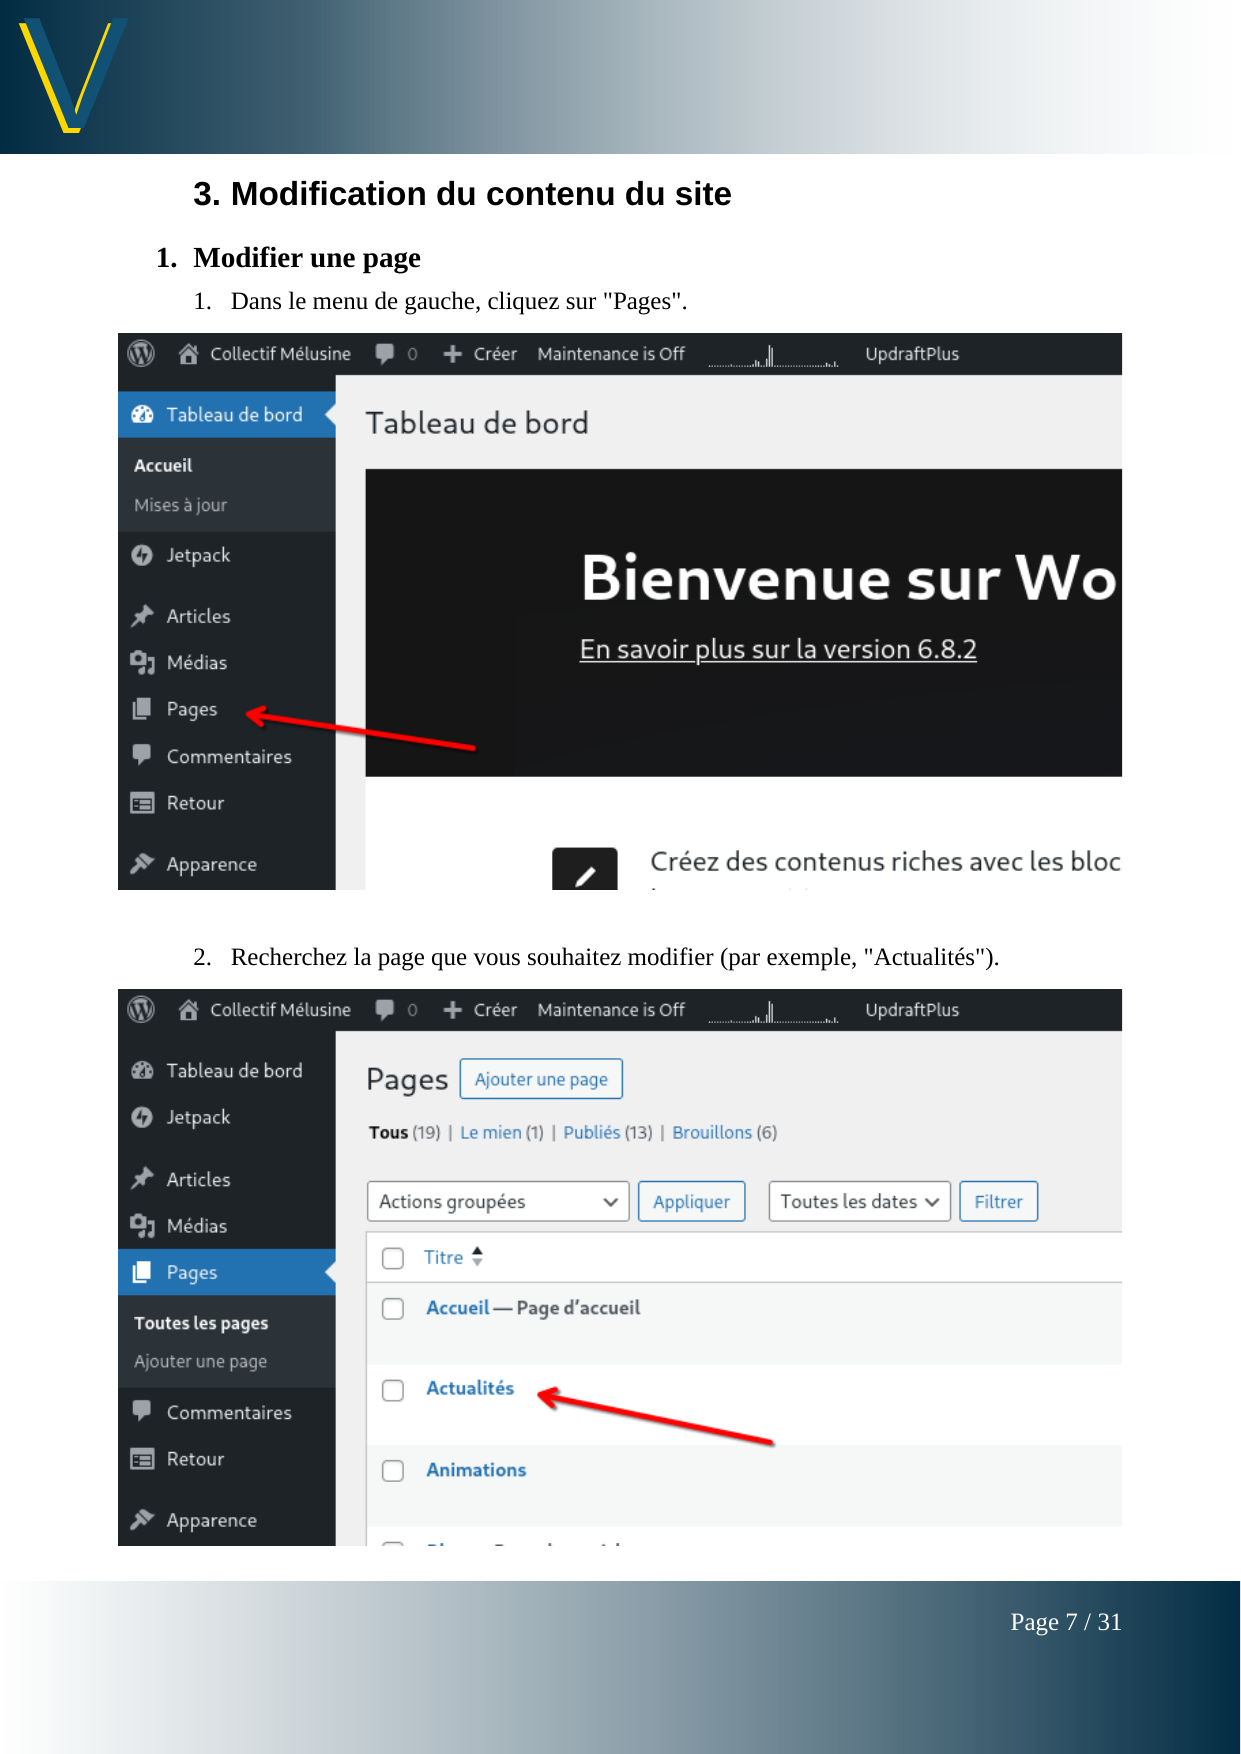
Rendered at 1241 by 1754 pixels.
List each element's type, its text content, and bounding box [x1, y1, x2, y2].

picture [118, 989, 1123, 1546]
subtitle Modification du contenu du site [193, 174, 1122, 213]
picture [118, 333, 1123, 890]
list Dans le menu de gauche, cliquez sur "Pages". [193, 286, 1122, 315]
subtitle Modifier une page [156, 240, 1122, 273]
list Recherchez la page que vous souhaitez modifier (par exemple, "Actualités"). [193, 942, 1122, 971]
